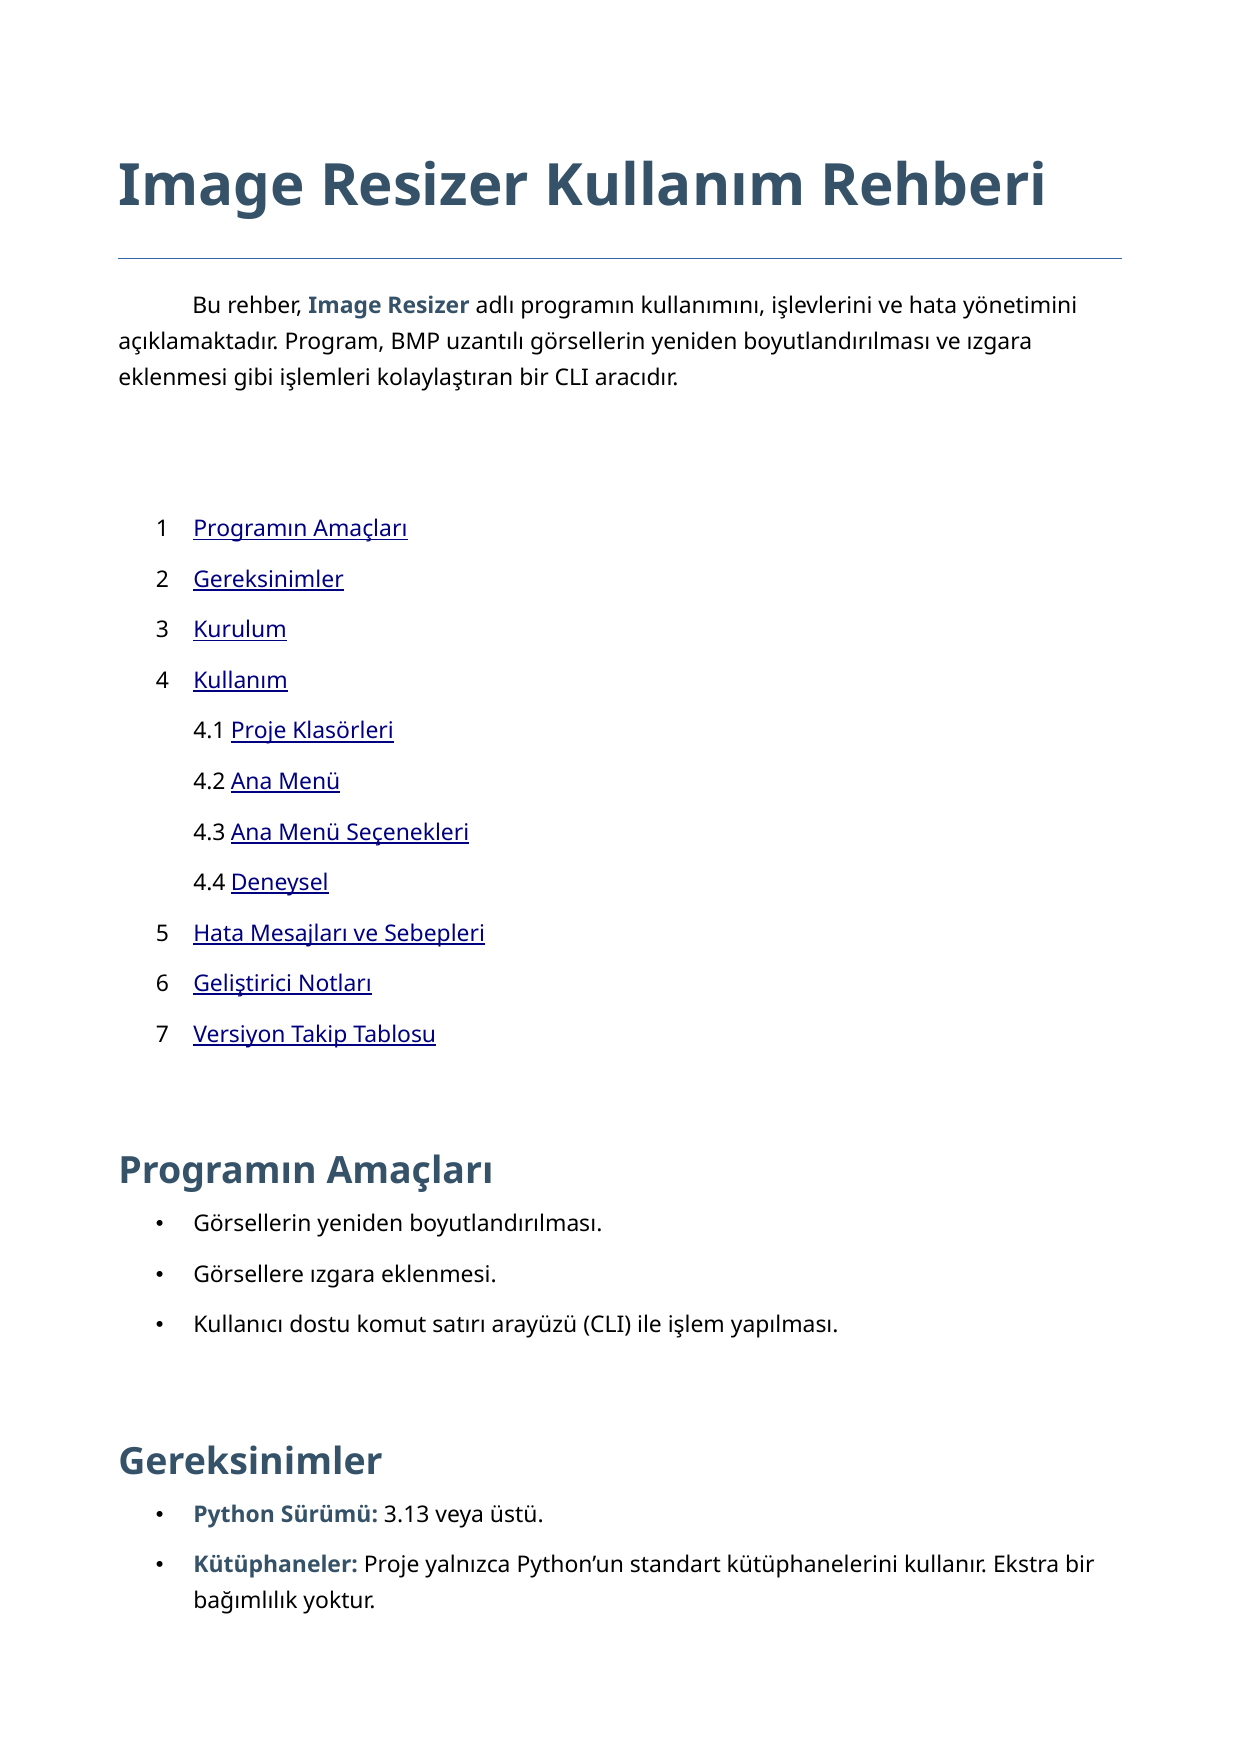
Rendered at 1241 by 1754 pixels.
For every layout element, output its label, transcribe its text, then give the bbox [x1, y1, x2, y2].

list Kütüphaneler: Proje yalnızca Python’un standart kütüphanelerini kullanır. Ekstra bir bağımlılık yoktur. [156, 1548, 1122, 1615]
list Versiyon Takip Tablosu [156, 1017, 1122, 1049]
text Bu rehber, Image Resizer adlı programın kullanımını, işlevlerini ve hata yönetimini açıklamaktadır. Program, BMP uzantılı görsellerin yeniden boyutlandırılması ve ızgara eklenmesi gibi işlemleri kolaylaştıran bir CLI aracıdır. [118, 289, 1122, 392]
list Hata Mesajları ve Sebepleri [156, 916, 1122, 948]
list Python Sürümü: 3.13 veya üstü. [156, 1498, 1122, 1529]
list Kurulum [156, 613, 1122, 644]
list Proje Klasörleri [193, 714, 1122, 746]
list Programın Amaçları [156, 512, 1122, 543]
subtitle Gereksinimler [118, 1434, 1122, 1485]
list Görsellerin yeniden boyutlandırılması. [156, 1207, 1122, 1238]
list Geliştirici Notları [156, 967, 1122, 998]
list Görsellere ızgara eklenmesi. [156, 1258, 1122, 1289]
title Image Resizer Kullanım Rehberi [118, 143, 1122, 223]
list Gereksinimler [156, 563, 1122, 594]
list Kullanıcı dostu komut satırı arayüzü (CLI) ile işlem yapılması. [156, 1308, 1122, 1339]
list Deneysel [193, 866, 1122, 897]
subtitle Programın Amaçları [118, 1143, 1122, 1194]
list Kullanım [156, 664, 1122, 695]
list Ana Menü Seçenekleri [193, 815, 1122, 847]
list Ana Menü [193, 765, 1122, 796]
